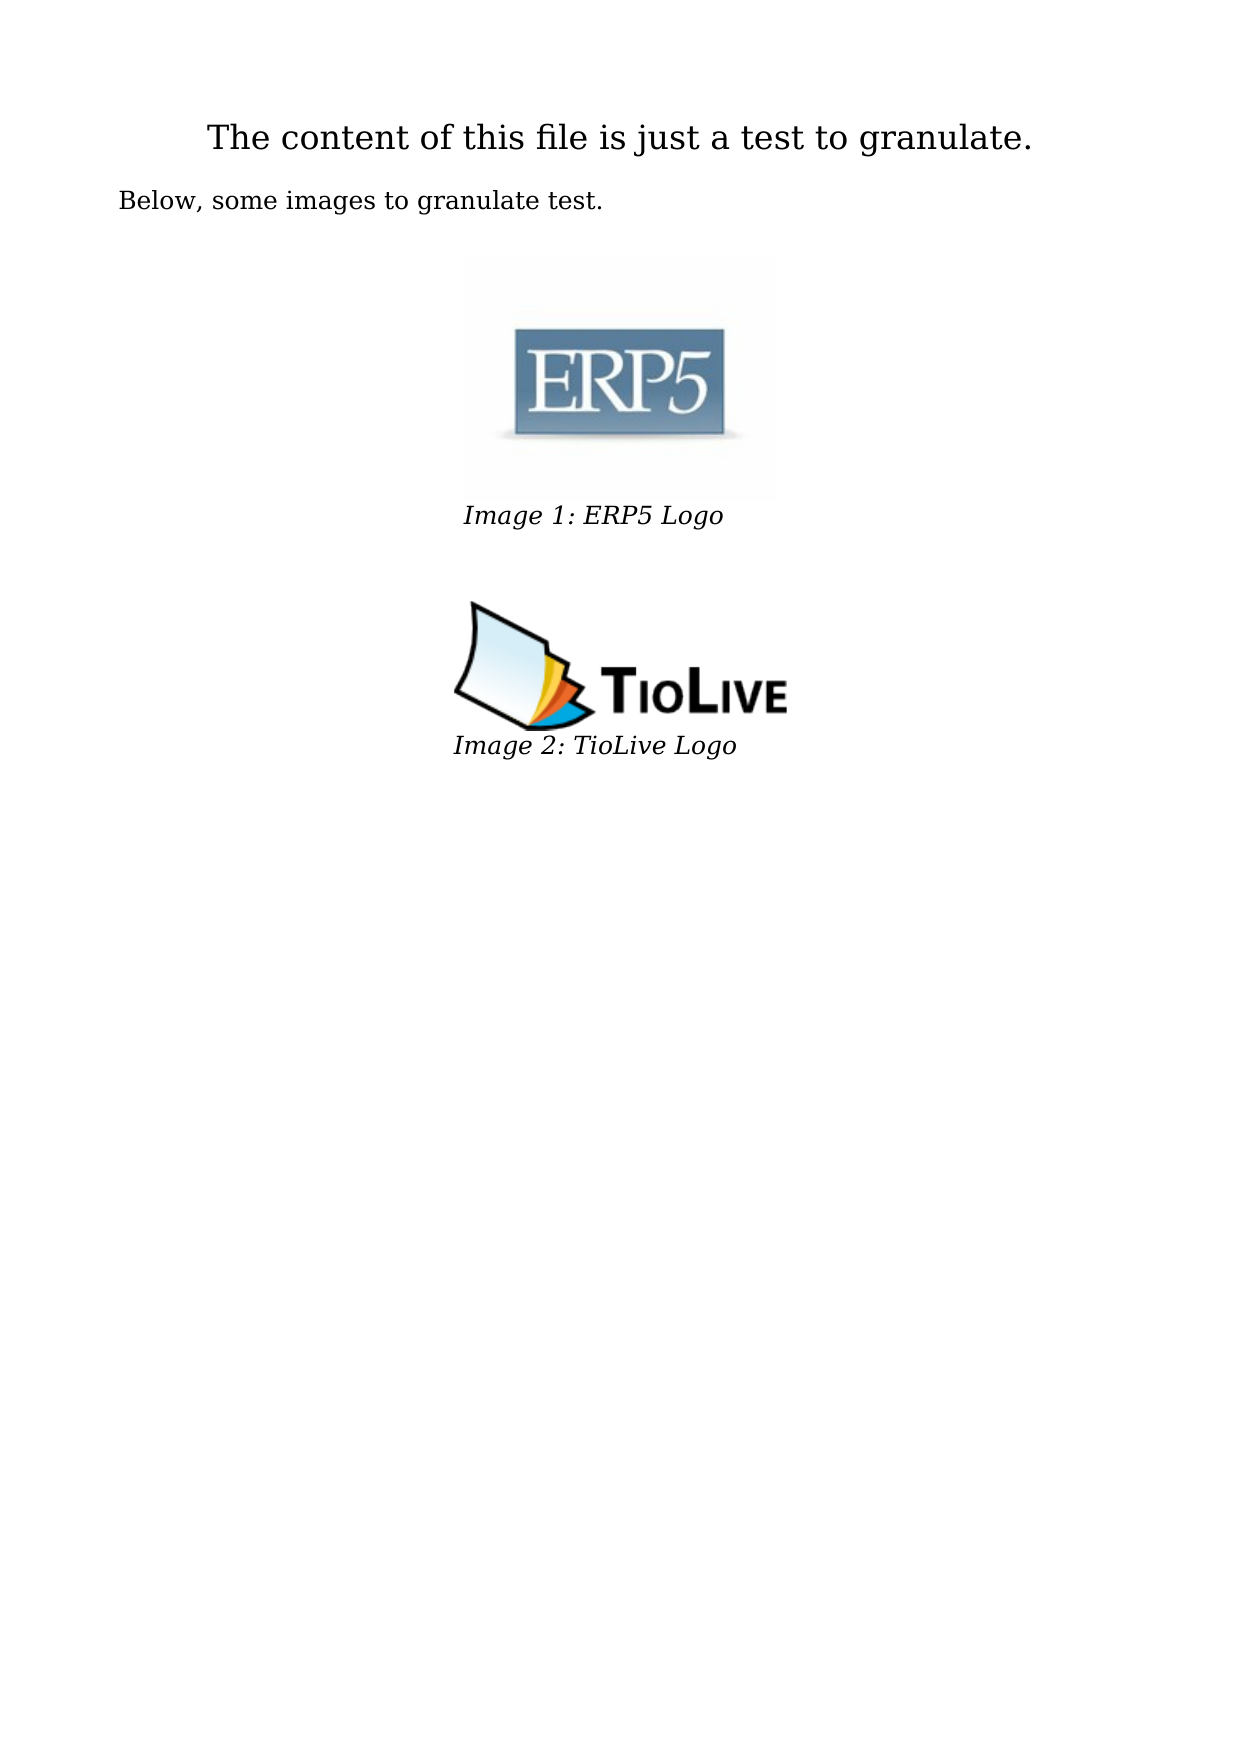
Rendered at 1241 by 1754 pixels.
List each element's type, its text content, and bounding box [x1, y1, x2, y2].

picture [453, 601, 787, 731]
text Image 1: ERP5 Logo [464, 501, 776, 530]
text Below, some images to granulate test. [118, 186, 1122, 215]
picture [463, 257, 777, 501]
text Image 2: TioLive Logo [453, 731, 786, 760]
text The content of this file is just a test to granulate. [118, 118, 1122, 157]
